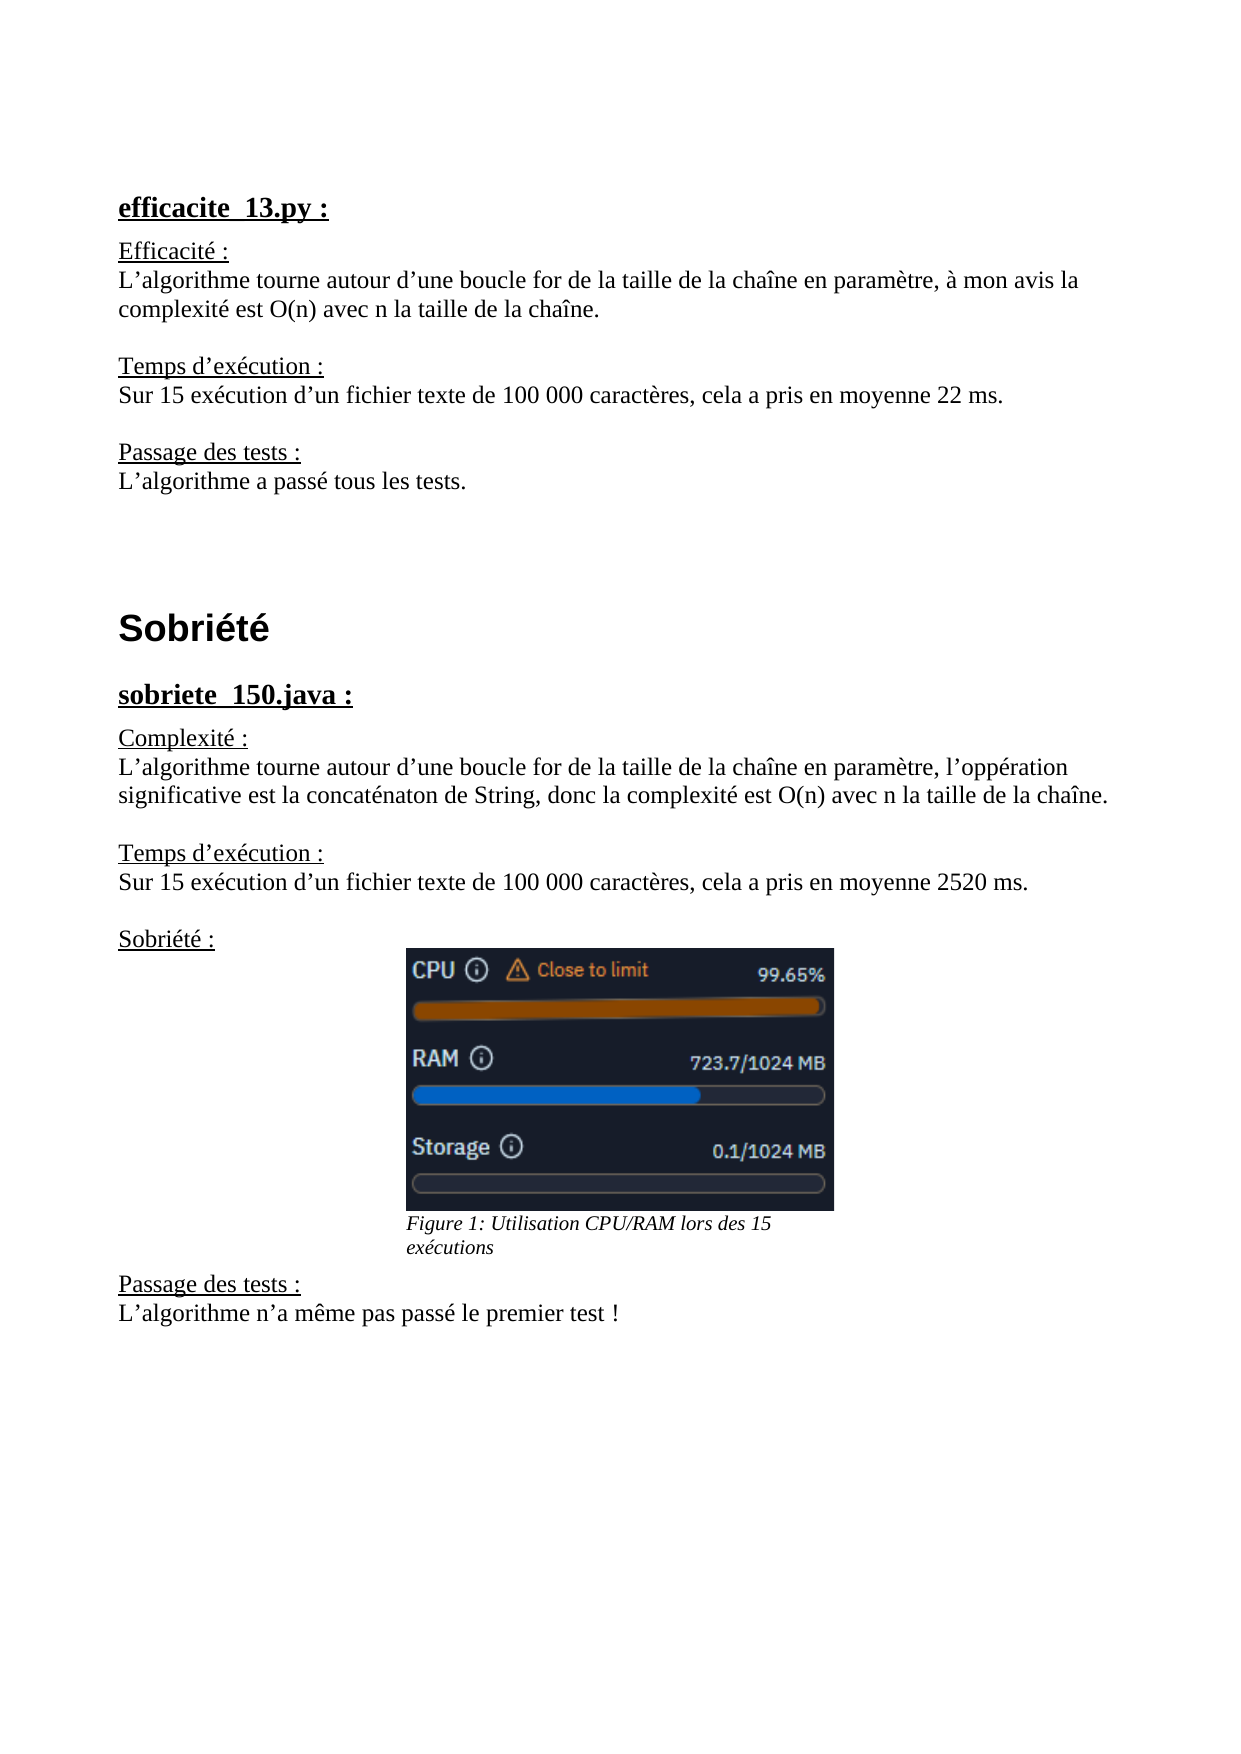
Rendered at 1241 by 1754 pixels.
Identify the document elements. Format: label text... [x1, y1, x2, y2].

text Sur 15 exécution d’un fichier texte de 100 000 caractères, cela a pris en moyenne 2520 ms. [118, 867, 1122, 896]
text Temps d’exécution : [118, 838, 1122, 867]
text L’algorithme n’a même pas passé le premier test ! [118, 1298, 1122, 1327]
text Efficacité : [118, 236, 1122, 265]
text Sur 15 exécution d’un fichier texte de 100 000 caractères, cela a pris en moyenne 22 ms. [118, 380, 1122, 409]
text Figure 1: Utilisation CPU/RAM lors des 15 exécutions [406, 1211, 834, 1259]
subtitle sobriete_150.java : [118, 677, 1122, 711]
text Sobriété : [118, 924, 1122, 953]
subtitle efficacite_13.py : [118, 190, 1122, 224]
text Temps d’exécution : [118, 351, 1122, 380]
subtitle Sobriété [118, 606, 1122, 650]
text Passage des tests : [118, 437, 1122, 466]
text L’algorithme tourne autour d’une boucle for de la taille de la chaîne en paramètre, l’oppération significative est la concaténaton de String, donc la complexité est O(n) avec n la taille de la chaîne. [118, 752, 1122, 809]
text L’algorithme tourne autour d’une boucle for de la taille de la chaîne en paramètre, à mon avis la complexité est O(n) avec n la taille de la chaîne. [118, 265, 1122, 322]
text Passage des tests : [118, 1269, 1122, 1298]
text L’algorithme a passé tous les tests. [118, 466, 1122, 495]
text Complexité : [118, 723, 1122, 752]
picture [406, 948, 835, 1211]
